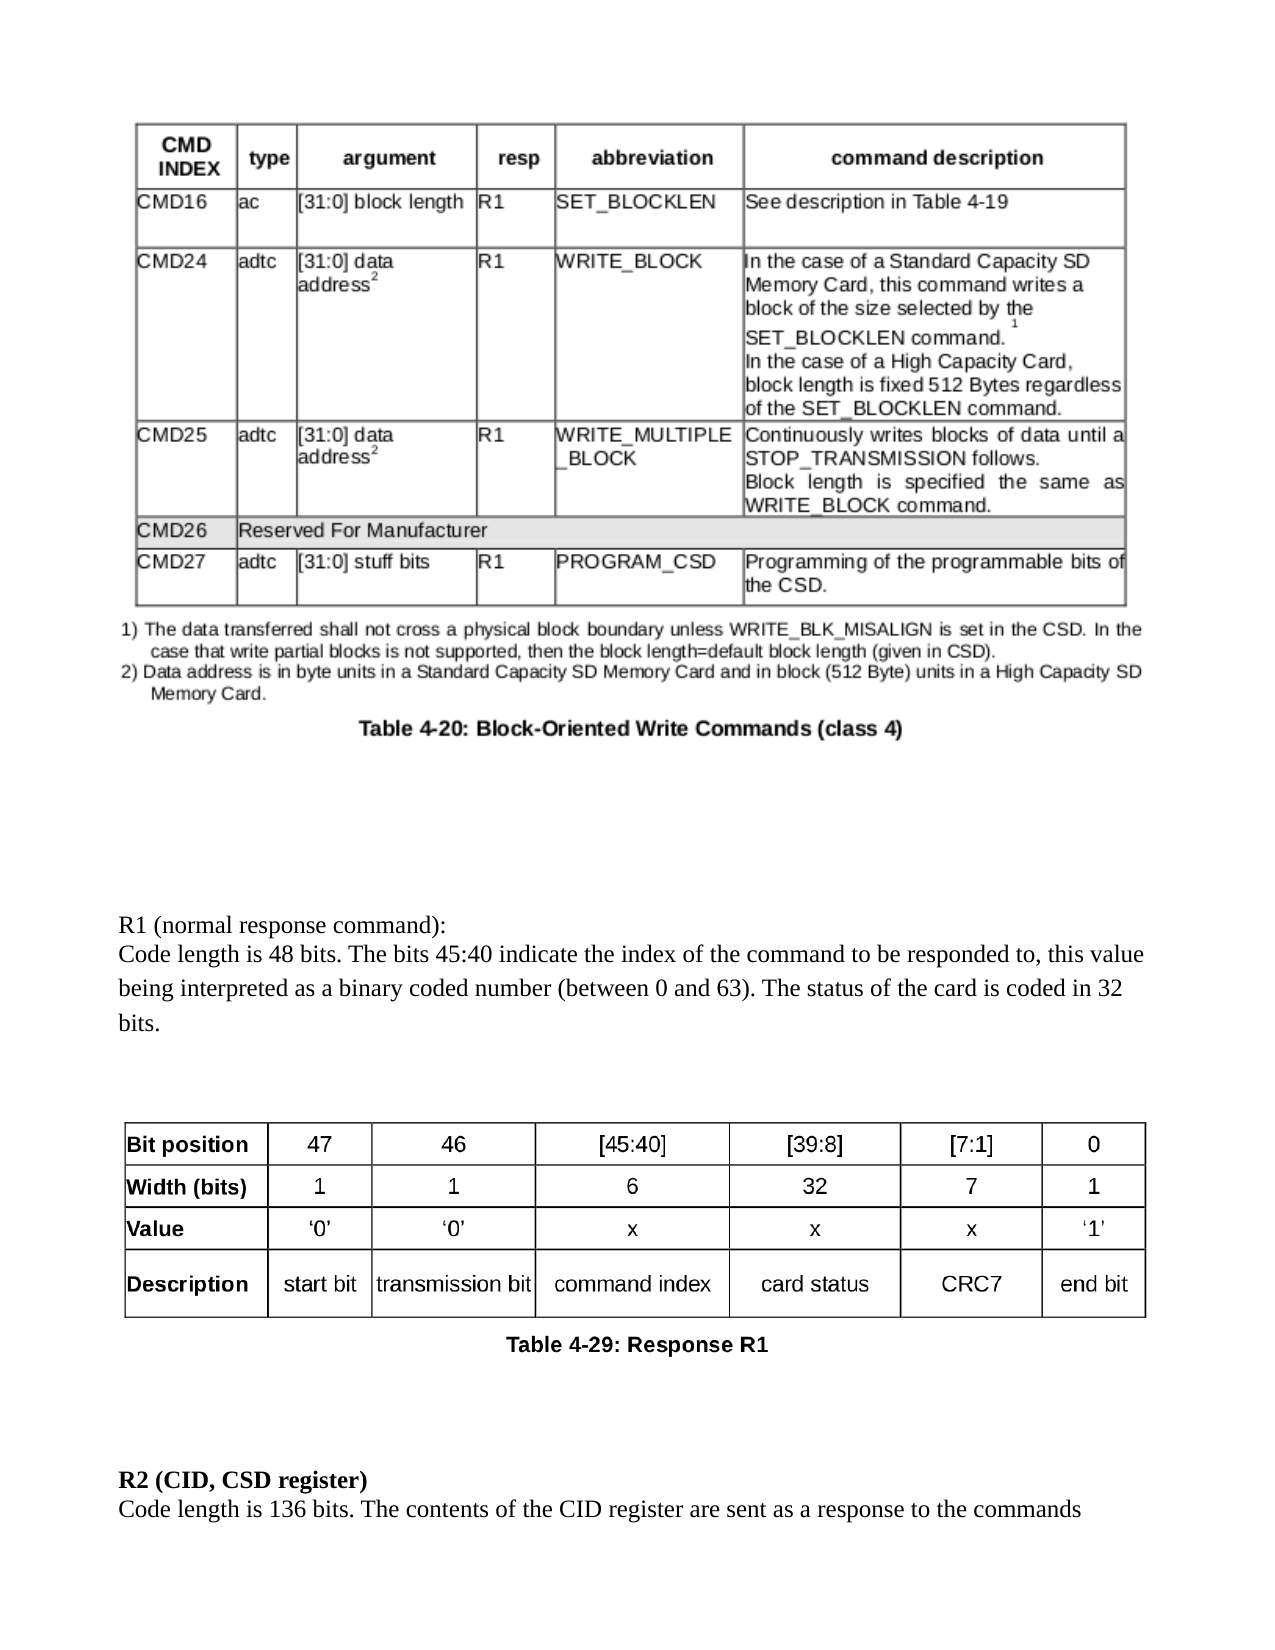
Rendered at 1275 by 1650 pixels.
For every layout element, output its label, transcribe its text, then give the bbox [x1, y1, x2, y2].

picture [118, 118, 1157, 758]
text Code length is 136 bits. The contents of the CID register are sent as a response to the commands [118, 1494, 1157, 1523]
text R1 (normal response command): [118, 910, 1157, 939]
picture [118, 1106, 1157, 1362]
text Code length is 48 bits. The bits 45:40 indicate the index of the command to be responded to, this value being interpreted as a binary coded number (between 0 and 63). The status of the card is coded in 32 bits. [118, 939, 1157, 1037]
text R2 (CID, CSD register) [118, 1465, 1157, 1494]
